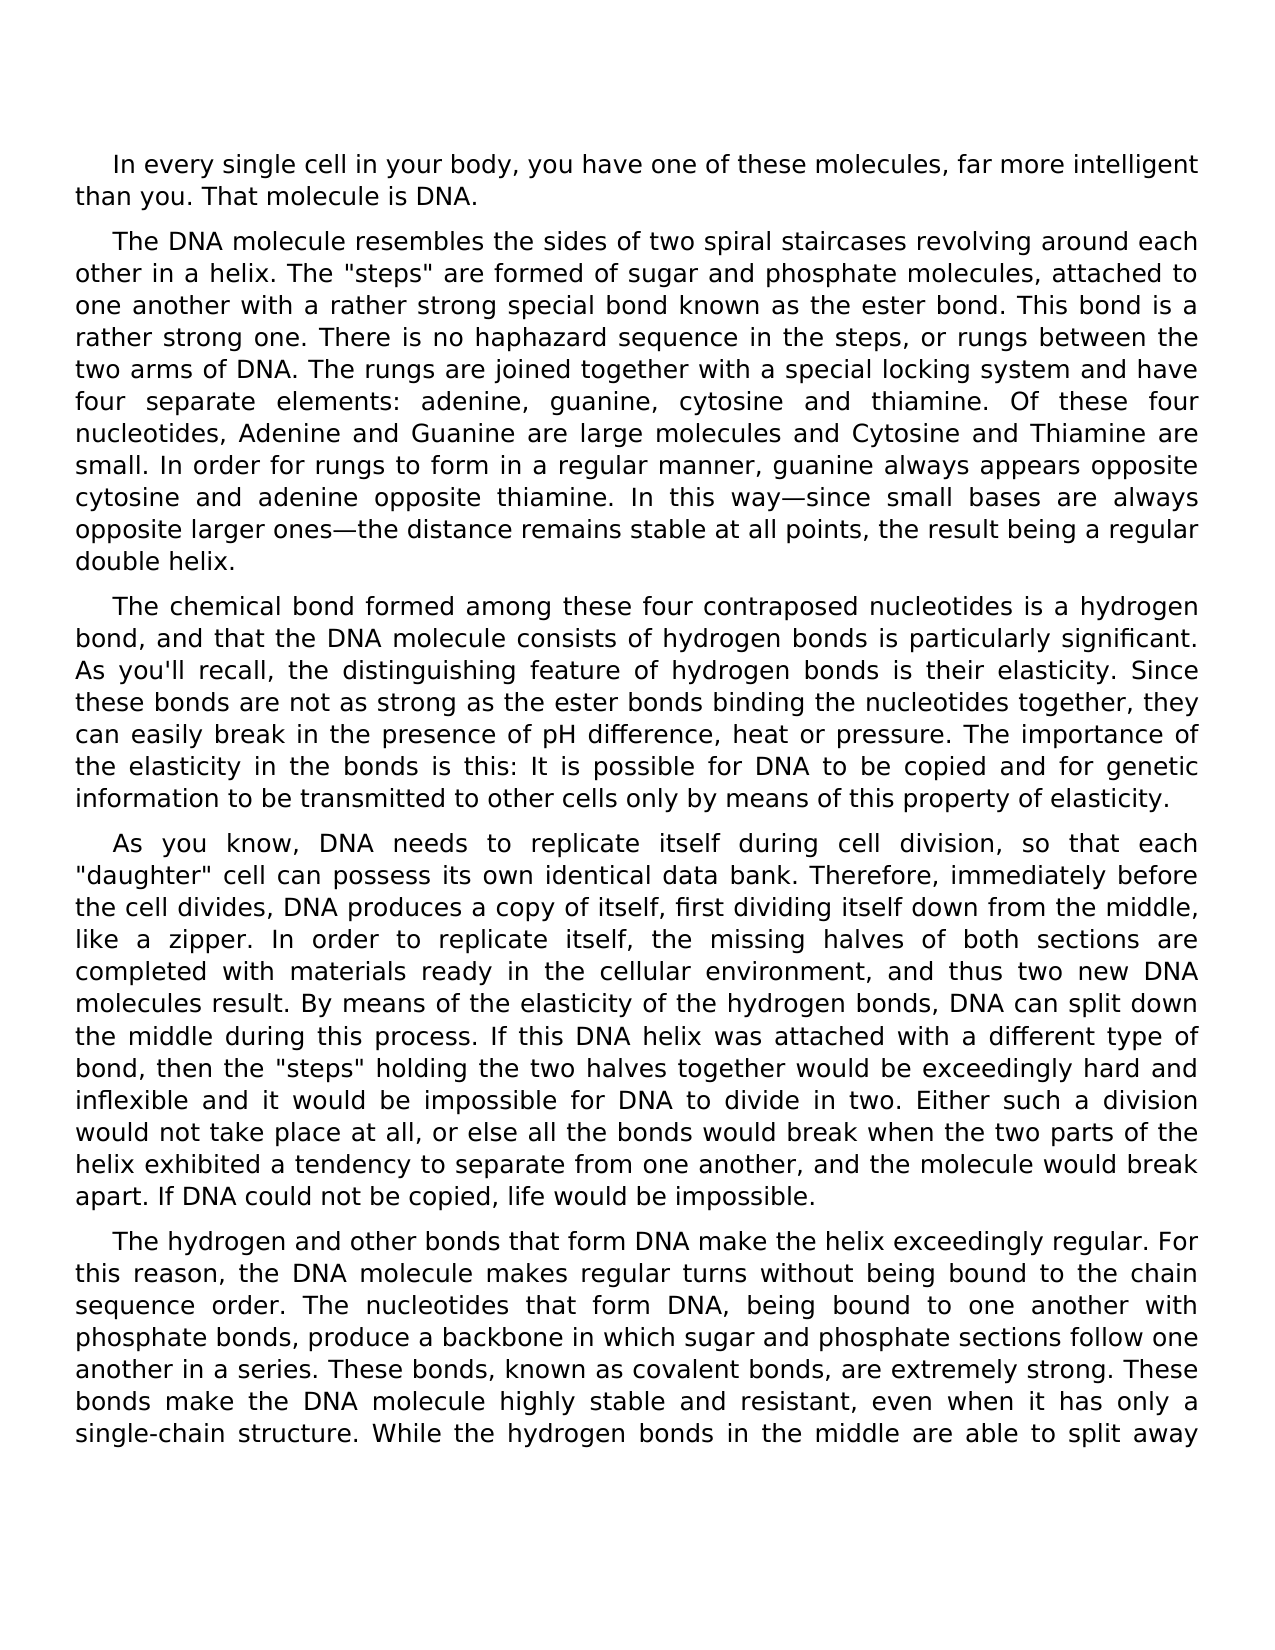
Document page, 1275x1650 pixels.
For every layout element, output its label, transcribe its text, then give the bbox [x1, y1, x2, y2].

text The chemical bond formed among these four contraposed nucleotides is a hydrogen bond, and that the DNA molecule consists of hydrogen bonds is particularly significant. As you'll recall, the distinguishing feature of hydrogen bonds is their elasticity. Since these bonds are not as strong as the ester bonds binding the nucleotides together, they can easily break in the presence of pH difference, heat or pressure. The importance of the elasticity in the bonds is this: It is possible for DNA to be copied and for genetic information to be transmitted to other cells only by means of this property of elasticity. [75, 592, 1200, 814]
text The hydrogen and other bonds that form DNA make the helix exceedingly regular. For this reason, the DNA molecule makes regular turns without being bound to the chain sequence order. The nucleotides that form DNA, being bound to one another with phosphate bonds, produce a backbone in which sugar and phosphate sections follow one another in a series. These bonds, known as covalent bonds, are extremely strong. These bonds make the DNA molecule highly stable and resistant, even when it has only a single-chain structure. While the hydrogen bonds in the middle are able to split away [75, 1227, 1200, 1448]
text The DNA molecule resembles the sides of two spiral staircases revolving around each other in a helix. The "steps" are formed of sugar and phosphate molecules, attached to one another with a rather strong special bond known as the ester bond. This bond is a rather strong one. There is no haphazard sequence in the steps, or rungs between the two arms of DNA. The rungs are joined together with a special locking system and have four separate elements: adenine, guanine, cytosine and thiamine. Of these four nucleotides, Adenine and Guanine are large molecules and Cytosine and Thiamine are small. In order for rungs to form in a regular manner, guanine always appears opposite cytosine and adenine opposite thiamine. In this way—since small bases are always opposite larger ones—the distance remains stable at all points, the result being a regular double helix. [75, 227, 1200, 577]
text As you know, DNA needs to replicate itself during cell division, so that each "daughter" cell can possess its own identical data bank. Therefore, immediately before the cell divides, DNA produces a copy of itself, first dividing itself down from the middle, like a zipper. In order to replicate itself, the missing halves of both sections are completed with materials ready in the cellular environment, and thus two new DNA molecules result. By means of the elasticity of the hydrogen bonds, DNA can split down the middle during this process. If this DNA helix was attached with a different type of bond, then the "steps" holding the two halves together would be exceedingly hard and inflexible and it would be impossible for DNA to divide in two. Either such a division would not take place at all, or else all the bonds would break when the two parts of the helix exhibited a tendency to separate from one another, and the molecule would break apart. If DNA could not be copied, life would be impossible. [75, 829, 1200, 1211]
text In every single cell in your body, you have one of these molecules, far more intelligent than you. That molecule is DNA. [75, 150, 1200, 211]
